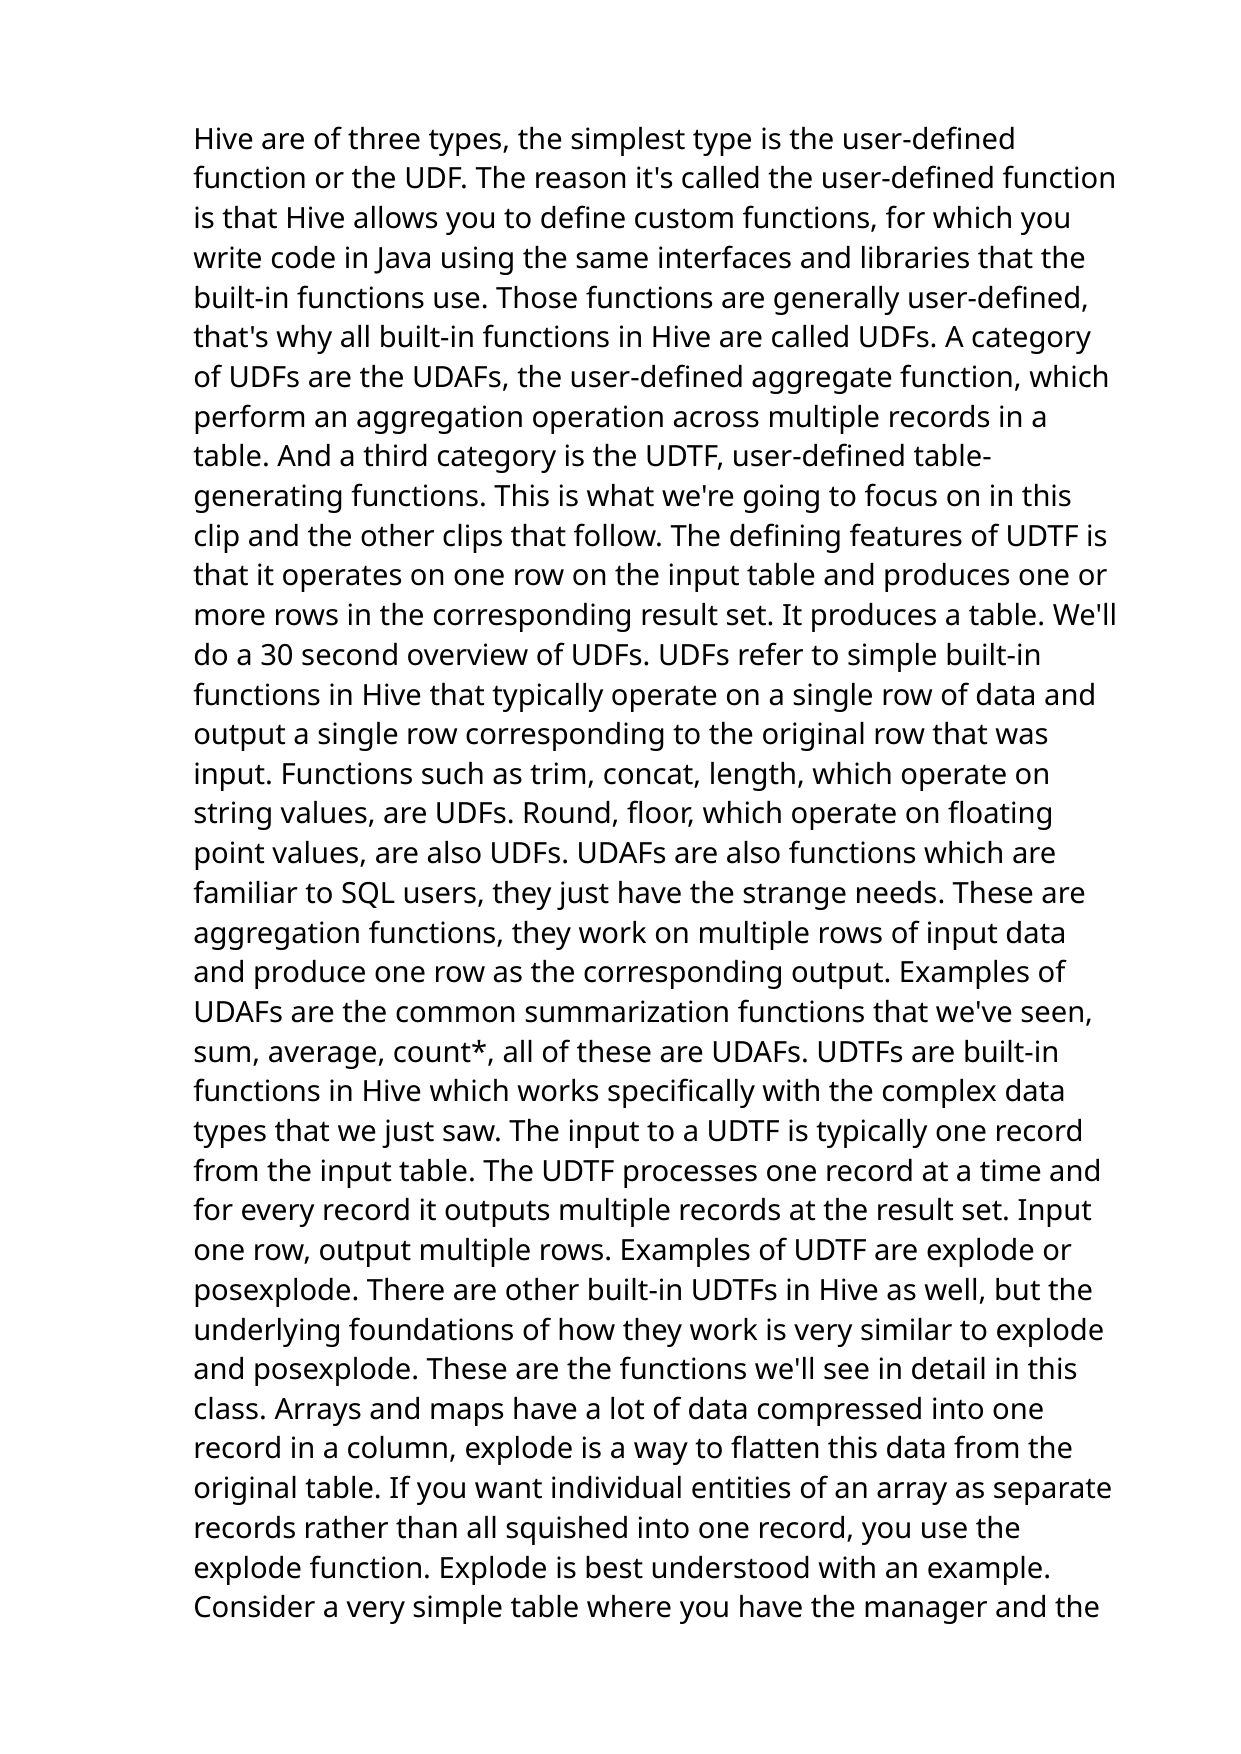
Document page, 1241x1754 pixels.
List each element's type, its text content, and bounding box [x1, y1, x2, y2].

list Hive are of three types, the simplest type is the user-defined function or the UDF. The reason it's called the user-defined function is that Hive allows you to define custom functions, for which you write code in Java using the same interfaces and libraries that the built-in functions use. Those functions are generally user-defined, that's why all built-in functions in Hive are called UDFs. A category of UDFs are the UDAFs, the user-defined aggregate function, which perform an aggregation operation across multiple records in a table. And a third category is the UDTF, user-defined table-generating functions. This is what we're going to focus on in this clip and the other clips that follow. The defining features of UDTF is that it operates on one row on the input table and produces one or more rows in the corresponding result set. It produces a table. We'll do a 30 second overview of UDFs. UDFs refer to simple built-in functions in Hive that typically operate on a single row of data and output a single row corresponding to the original row that was input. Functions such as trim, concat, length, which operate on string values, are UDFs. Round, floor, which operate on floating point values, are also UDFs. UDAFs are also functions which are familiar to SQL users, they just have the strange needs. These are aggregation functions, they work on multiple rows of input data and produce one row as the corresponding output. Examples of UDAFs are the common summarization functions that we've seen, sum, average, count*, all of these are UDAFs. UDTFs are built-in functions in Hive which works specifically with the complex data types that we just saw. The input to a UDTF is typically one record from the input table. The UDTF processes one record at a time and for every record it outputs multiple records at the result set. Input one row, output multiple rows. Examples of UDTF are explode or posexplode. There are other built-in UDTFs in Hive as well, but the underlying foundations of how they work is very similar to explode and posexplode. These are the functions we'll see in detail in this class. Arrays and maps have a lot of data compressed into one record in a column, explode is a way to flatten this data from the original table. If you want individual entities of an array as separate records rather than all squished into one record, you use the explode function. Explode is best understood with an example. Consider a very simple table where you have the manager and the [156, 118, 1122, 1626]
